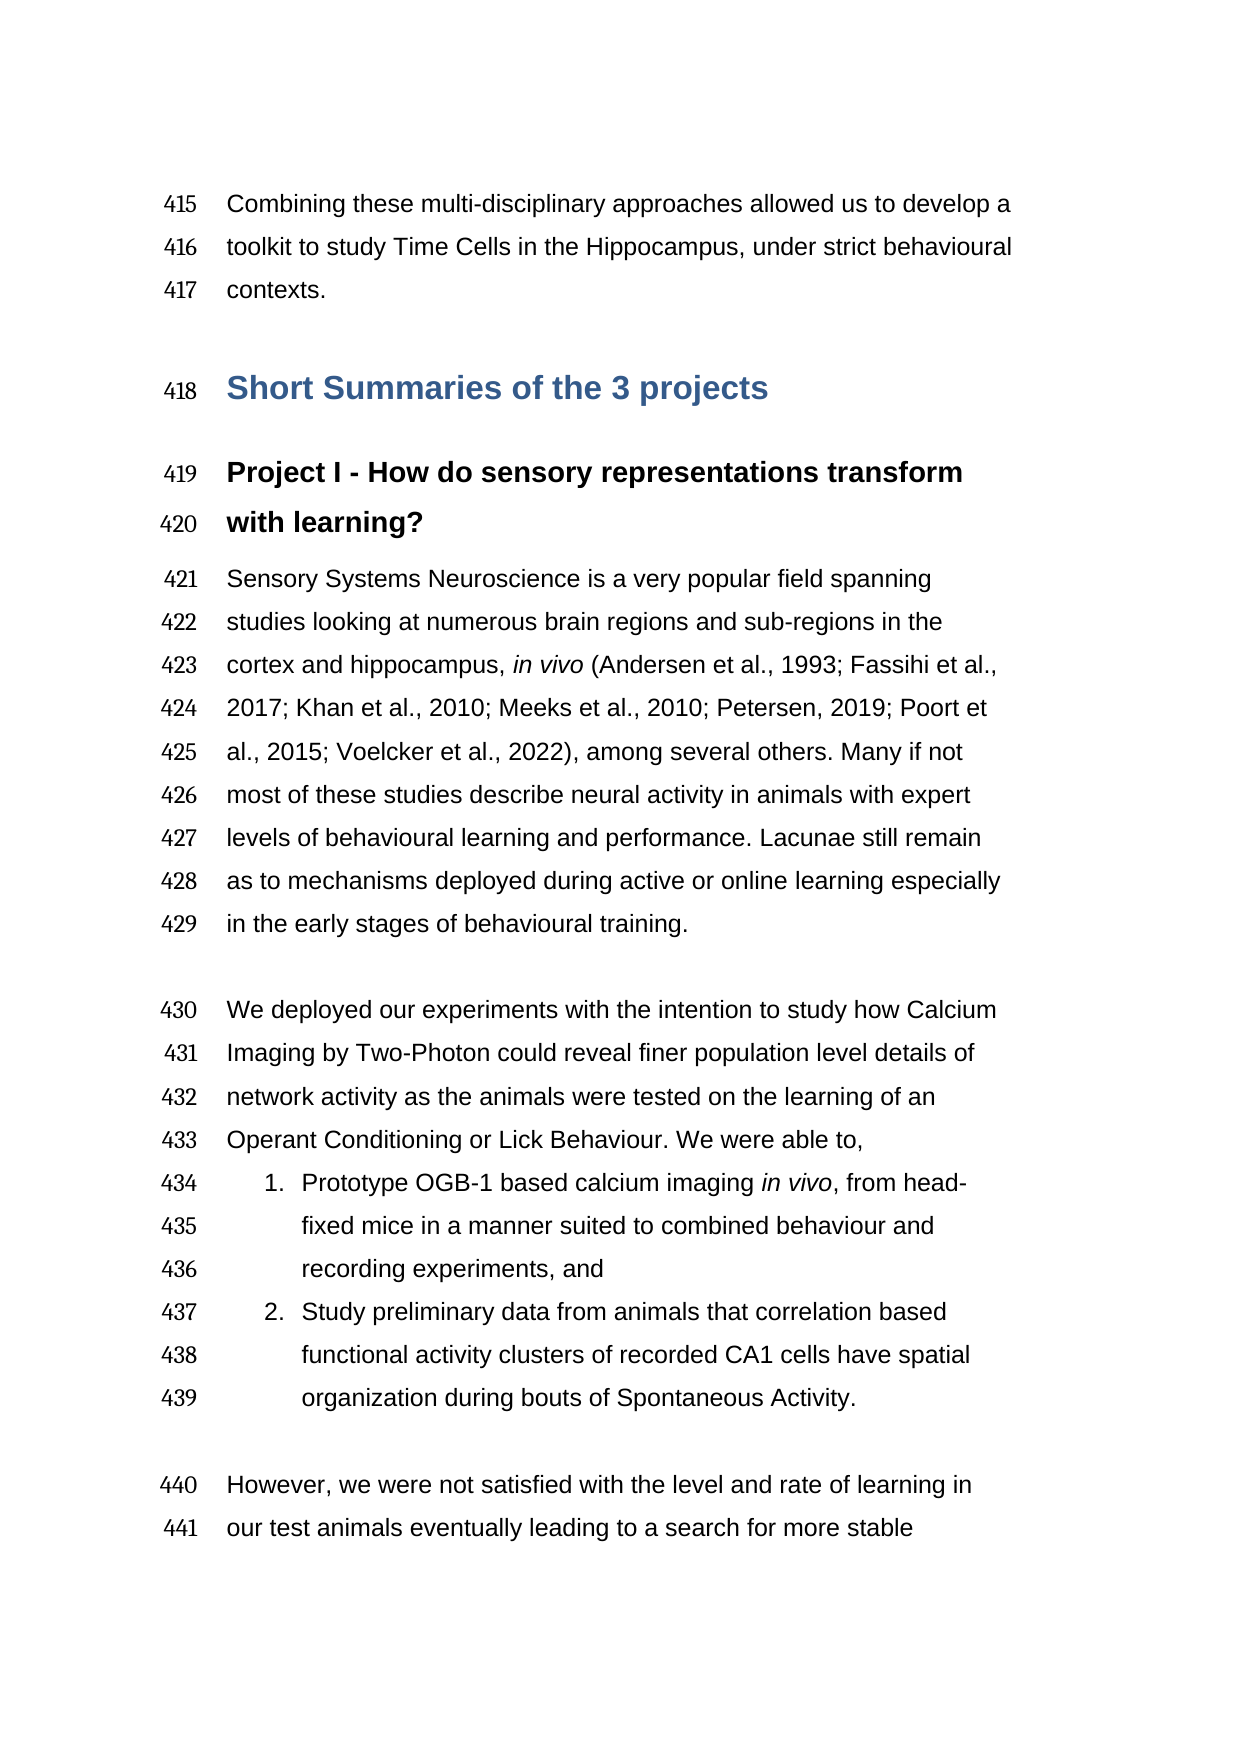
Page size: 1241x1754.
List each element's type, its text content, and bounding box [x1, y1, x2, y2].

text Combining these multi-disciplinary approaches allowed us to develop a toolkit to study Time Cells in the Hippocampus, under strict behavioural contexts. [226, 189, 1014, 304]
text Sensory Systems Neuroscience is a very popular field spanning studies looking at numerous brain regions and sub-regions in the cortex and hippocampus, in vivo (Andersen et al., 1993; Fassihi et al., 2017; Khan et al., 2010; Meeks et al., 2010; Petersen, 2019; Poort et al., 2015; Voelcker et al., 2022)⁠, among several others. Many if not most of these studies describe neural activity in animals with expert levels of behavioural learning and performance. Lacunae still remain as to mechanisms deployed during active or online learning especially in the early stages of behavioural training. [226, 564, 1014, 938]
list Prototype OGB-1 based calcium imaging in vivo, from head-fixed mice in a manner suited to combined behaviour and recording experiments, and [264, 1168, 1014, 1283]
subtitle Short Summaries of the 3 projects [226, 368, 1014, 407]
list Study preliminary data from animals that correlation based functional activity clusters of recorded CA1 cells have spatial organization during bouts of Spontaneous Activity. [264, 1297, 1014, 1412]
text We deployed our experiments with the intention to study how Calcium Imaging by Two-Photon could reveal finer population level details of network activity as the animals were tested on the learning of an Operant Conditioning or Lick Behaviour. We were able to, [226, 995, 1014, 1153]
subtitle Project I - How do sensory representations transform with learning? [226, 455, 1014, 539]
text However, we were not satisfied with the level and rate of learning in our test animals eventually leading to a search for more stable [226, 1470, 1014, 1542]
